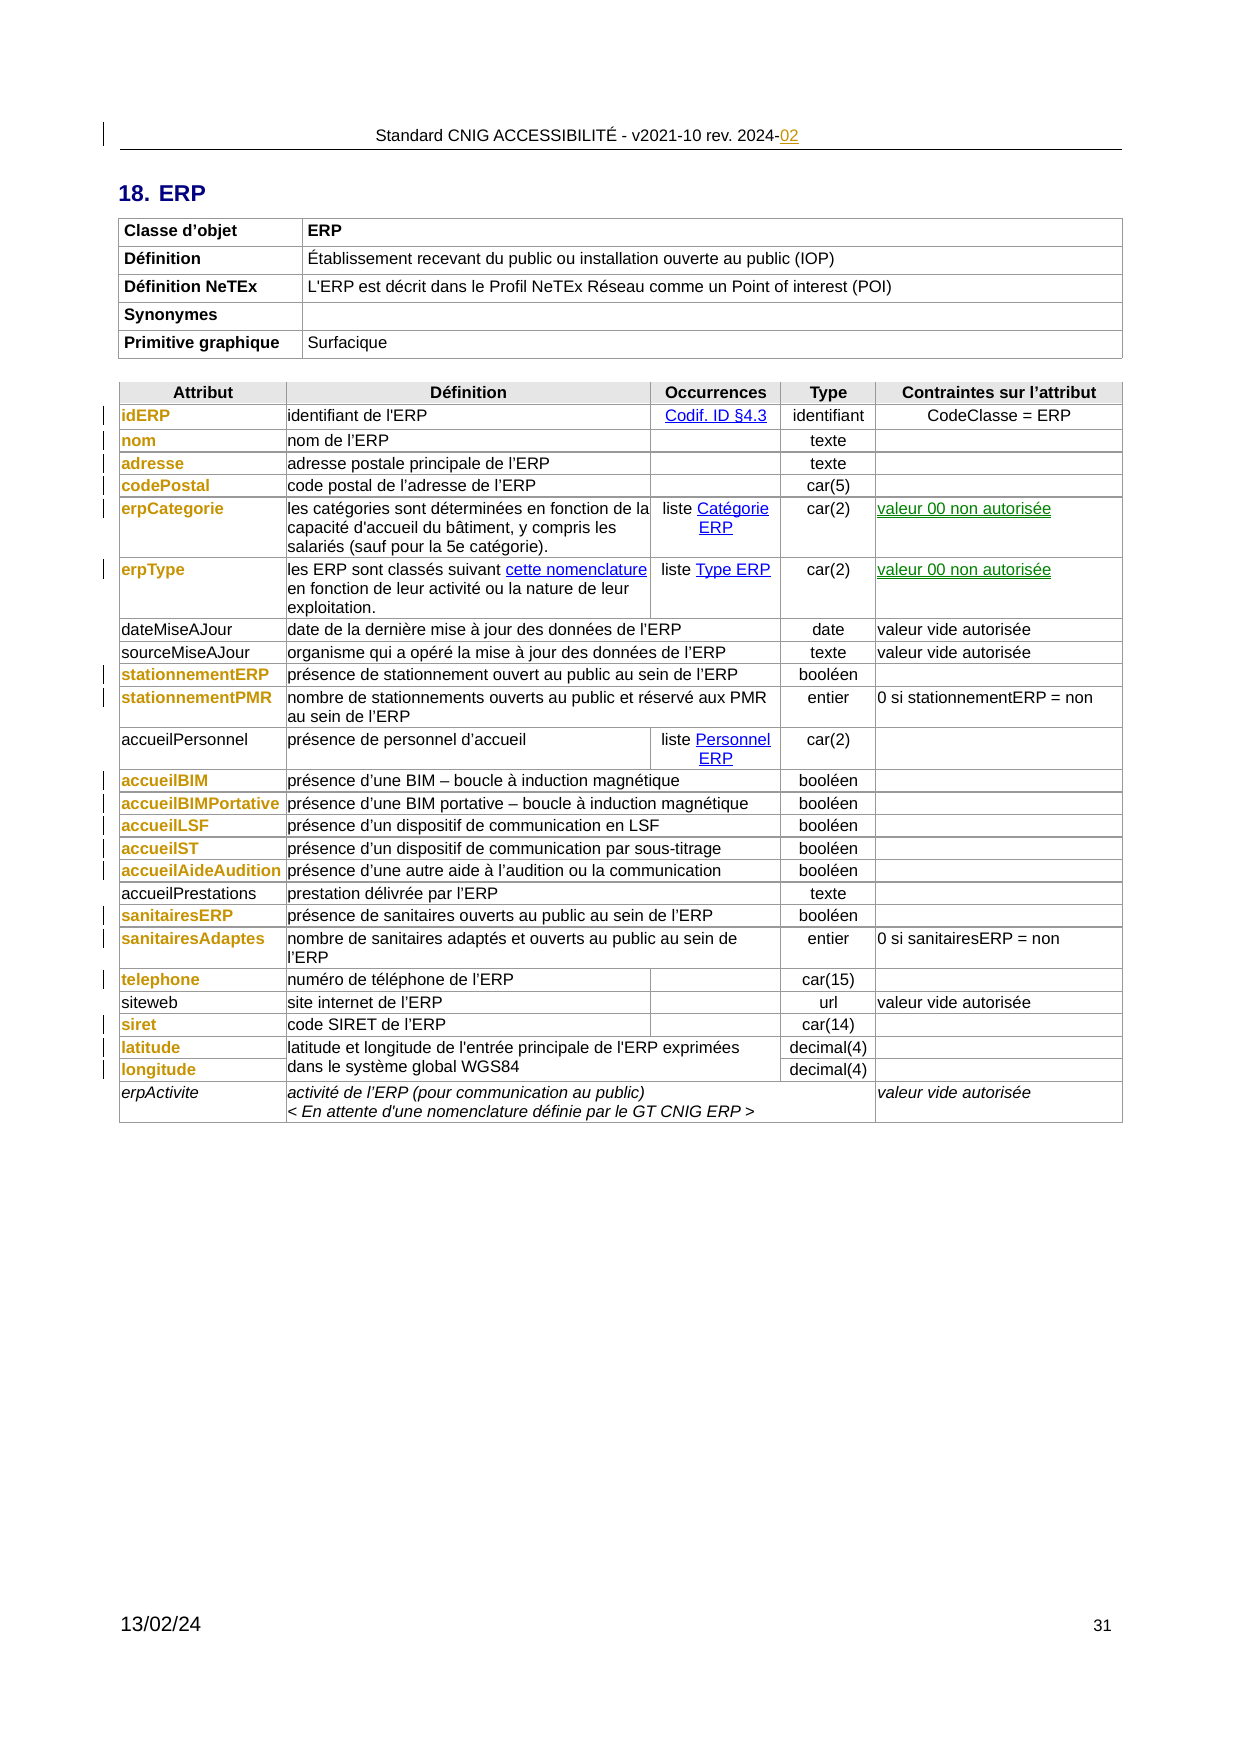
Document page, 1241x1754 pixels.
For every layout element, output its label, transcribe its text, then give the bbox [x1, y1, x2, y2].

table_cell url [781, 992, 875, 1013]
table_cell Définition NeTEx [119, 275, 302, 302]
table_cell valeur 00 non autorisée [876, 498, 1122, 557]
table_cell siret [120, 1014, 286, 1036]
table_cell présence de stationnement ouvert au public au sein de l’ERP [287, 664, 780, 686]
table_cell idERP [120, 405, 286, 429]
table_cell accueilLSF [120, 815, 286, 836]
table_cell erpActivite [120, 1082, 286, 1122]
table_cell texte [781, 430, 875, 451]
table_cell [651, 475, 780, 496]
table_cell [876, 728, 1122, 769]
table_cell [303, 303, 1122, 330]
table_cell nom de l’ERP [287, 430, 650, 451]
table_cell entier [781, 687, 875, 727]
table_cell présence de personnel d’accueil [287, 728, 650, 769]
table_cell valeur 00 non autorisée [876, 558, 1122, 618]
table_cell booléen [781, 793, 875, 814]
table_cell [651, 453, 780, 474]
table_cell car(2) [781, 498, 875, 557]
table_cell liste Catégorie ERP [651, 498, 780, 557]
table_cell accueilBIM [120, 770, 286, 791]
table_cell présence de sanitaires ouverts au public au sein de l’ERP [287, 905, 780, 926]
table_cell booléen [781, 838, 875, 859]
table_cell site internet de l’ERP [287, 992, 650, 1013]
table_cell identifiant [781, 405, 875, 429]
table_cell [651, 992, 780, 1013]
table_cell nombre de sanitaires adaptés et ouverts au public au sein de l’ERP [287, 928, 780, 968]
table_cell booléen [781, 815, 875, 836]
table_cell Codif. ID §4.3 [651, 405, 780, 429]
table_cell [876, 430, 1122, 451]
table_cell booléen [781, 770, 875, 791]
table_cell siteweb [120, 992, 286, 1013]
table_cell car(5) [781, 475, 875, 496]
table_cell les ERP sont classés suivant cette nomenclature en fonction de leur activité ou la nature de leur exploitation. [287, 558, 650, 618]
table_cell car(2) [781, 558, 875, 618]
table_cell accueilPrestations [120, 883, 286, 904]
table_cell identifiant de l'ERP [287, 405, 650, 429]
table_cell numéro de téléphone de l’ERP [287, 969, 650, 991]
table_cell [876, 1059, 1122, 1081]
table_cell texte [781, 642, 875, 663]
table_cell [876, 1014, 1122, 1036]
table_cell Primitive graphique [119, 331, 302, 358]
table_cell longitude [120, 1059, 286, 1081]
table_cell valeur vide autorisée [876, 642, 1122, 663]
table_cell latitude [120, 1037, 286, 1058]
table_cell code postal de l’adresse de l’ERP [287, 475, 650, 496]
table_cell entier [781, 928, 875, 968]
table_cell [651, 1014, 780, 1036]
table_cell nombre de stationnements ouverts au public et réservé aux PMR au sein de l’ERP [287, 687, 780, 727]
table_cell adresse [120, 453, 286, 474]
table_cell erpCategorie [120, 498, 286, 557]
table_cell booléen [781, 905, 875, 926]
table_header Attribut [120, 382, 286, 403]
table_cell [876, 664, 1122, 686]
table_header Classe d’objet [119, 219, 302, 246]
table_cell [876, 1037, 1122, 1058]
table_cell [876, 793, 1122, 814]
table_cell Définition [119, 247, 302, 274]
table_cell car(15) [781, 969, 875, 991]
table_cell decimal(4) [781, 1059, 875, 1081]
table_cell stationnementPMR [120, 687, 286, 727]
table_cell organisme qui a opéré la mise à jour des données de l’ERP [287, 642, 780, 663]
table_header Occurrences [651, 382, 780, 403]
table_cell présence d’un dispositif de communication par sous-titrage [287, 838, 780, 859]
table_cell présence d’un dispositif de communication en LSF [287, 815, 780, 836]
table_cell valeur vide autorisée [876, 992, 1122, 1013]
table_cell liste Personnel ERP [651, 728, 780, 769]
table_cell accueilAideAudition [120, 860, 286, 881]
table_cell valeur vide autorisée [876, 1082, 1122, 1122]
table_cell latitude et longitude de l'entrée principale de l'ERP exprimées dans le système global WGS84 [287, 1037, 780, 1081]
table_cell sanitairesAdaptes [120, 928, 286, 968]
subtitle ERP [118, 180, 1122, 206]
table_cell [876, 883, 1122, 904]
table_cell CodeClasse = ERP [876, 405, 1122, 429]
table_cell [876, 905, 1122, 926]
table_cell [876, 815, 1122, 836]
table_cell code SIRET de l’ERP [287, 1014, 650, 1036]
table_cell accueilBIMPortative [120, 793, 286, 814]
table_cell valeur vide autorisée [876, 619, 1122, 641]
table_header ERP [303, 219, 1122, 246]
table_cell accueilPersonnel [120, 728, 286, 769]
table_cell [876, 770, 1122, 791]
table_cell texte [781, 453, 875, 474]
table_cell adresse postale principale de l’ERP [287, 453, 650, 474]
table_cell booléen [781, 860, 875, 881]
table_cell [876, 860, 1122, 881]
table_cell telephone [120, 969, 286, 991]
table_cell liste Type ERP [651, 558, 780, 618]
table_header Type [781, 382, 875, 403]
table_cell date de la dernière mise à jour des données de l’ERP [287, 619, 780, 641]
table_cell Établissement recevant du public ou installation ouverte au public (IOP) [303, 247, 1122, 274]
table_cell 0 si sanitairesERP = non [876, 928, 1122, 968]
table_cell prestation délivrée par l’ERP [287, 883, 780, 904]
table_cell erpType [120, 558, 286, 618]
table_cell [876, 475, 1122, 496]
table_cell date [781, 619, 875, 641]
table_cell [876, 969, 1122, 991]
table_cell car(14) [781, 1014, 875, 1036]
table_cell 0 si stationnementERP = non [876, 687, 1122, 727]
table_cell sanitairesERP [120, 905, 286, 926]
table_cell car(2) [781, 728, 875, 769]
table_cell accueilST [120, 838, 286, 859]
table_cell activité de l’ERP (pour communication au public) < En attente d'une nomenclature définie par le GT CNIG ERP > [287, 1082, 875, 1122]
table_cell codePostal [120, 475, 286, 496]
table_cell [651, 430, 780, 451]
table_cell stationnementERP [120, 664, 286, 686]
table_cell présence d’une BIM portative – boucle à induction magnétique [287, 793, 780, 814]
table_cell dateMiseAJour [120, 619, 286, 641]
table_cell nom [120, 430, 286, 451]
table_header Définition [287, 382, 650, 403]
table_cell sourceMiseAJour [120, 642, 286, 663]
table_cell booléen [781, 664, 875, 686]
table_cell présence d’une BIM – boucle à induction magnétique [287, 770, 780, 791]
table_cell decimal(4) [781, 1037, 875, 1058]
table_header Contraintes sur l’attribut [876, 382, 1122, 403]
table_cell les catégories sont déterminées en fonction de la capacité d'accueil du bâtiment, y compris les salariés (sauf pour la 5e catégorie). [287, 498, 650, 557]
table_cell [876, 838, 1122, 859]
table_cell [651, 969, 780, 991]
table_cell Surfacique [303, 331, 1122, 358]
table_cell [876, 453, 1122, 474]
table_cell L'ERP est décrit dans le Profil NeTEx Réseau comme un Point of interest (POI) [303, 275, 1122, 302]
table_cell présence d’une autre aide à l’audition ou la communication [287, 860, 780, 881]
table_cell Synonymes [119, 303, 302, 330]
table_cell texte [781, 883, 875, 904]
